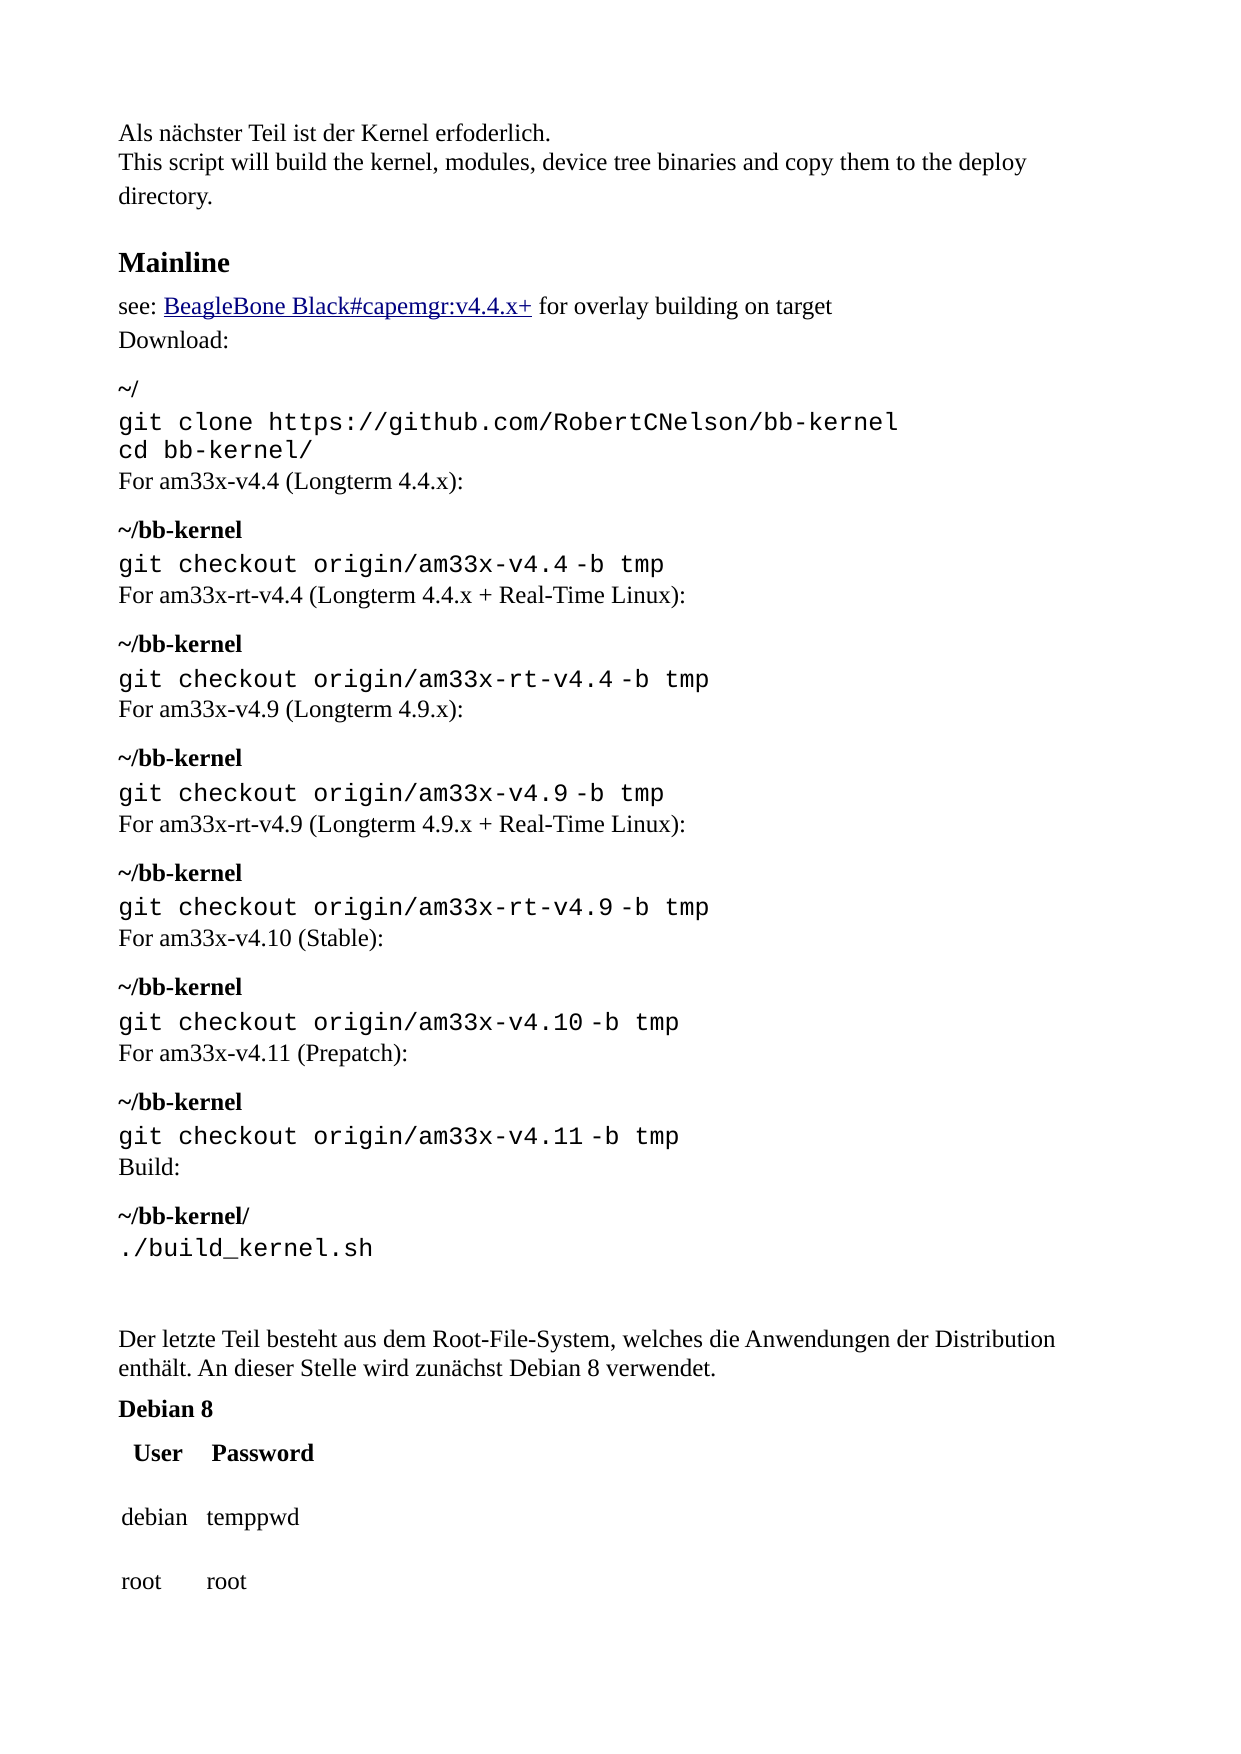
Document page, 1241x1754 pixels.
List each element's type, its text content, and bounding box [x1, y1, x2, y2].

text For am33x-v4.4 (Longterm 4.4.x): [118, 466, 1122, 494]
text For am33x-v4.11 (Prepatch): [118, 1038, 1122, 1066]
text For am33x-v4.9 (Longterm 4.9.x): [118, 694, 1122, 723]
text ~/bb-kernel [118, 629, 1122, 658]
table_header User [118, 1435, 203, 1499]
table_header Password [204, 1435, 328, 1499]
table_header git checkout origin/am33x-v4.11 -b tmp [118, 1121, 688, 1152]
table_cell debian [118, 1499, 203, 1563]
table_header git checkout origin/am33x-rt-v4.4 -b tmp [118, 664, 718, 694]
table_cell temppwd [204, 1499, 328, 1563]
text For am33x-rt-v4.9 (Longterm 4.9.x + Real-Time Linux): [118, 809, 1122, 838]
text ~/bb-kernel [118, 972, 1122, 1001]
text For am33x-rt-v4.4 (Longterm 4.4.x + Real-Time Linux): [118, 580, 1122, 609]
subtitle Mainline [118, 245, 1122, 278]
text ~/bb-kernel [118, 1087, 1122, 1115]
text ~/bb-kernel [118, 743, 1122, 772]
text Der letzte Teil besteht aus dem Root-File-System, welches die Anwendungen der Distribution enthält. An dieser Stelle wird zunächst Debian 8 verwendet. [118, 1324, 1122, 1381]
text ~/bb-kernel [118, 515, 1122, 543]
table_header ./build_kernel.sh [118, 1236, 378, 1264]
table_header git clone https://github.com/RobertCNelson/bb-kernel cd bb-kernel/ [118, 409, 907, 466]
text This script will build the kernel, modules, device tree binaries and copy them to the deploy directory. [118, 147, 1122, 210]
text Build: [118, 1152, 1122, 1181]
text ~/bb-kernel/ [118, 1201, 1122, 1230]
subtitle Debian 8 [118, 1394, 1122, 1423]
text see: BeagleBone Black#capemgr:v4.4.x+ for overlay building on target Download: [118, 291, 1122, 354]
table_cell root [204, 1563, 328, 1627]
table_header git checkout origin/am33x-v4.10 -b tmp [118, 1007, 688, 1038]
table_cell root [118, 1563, 203, 1627]
table_header git checkout origin/am33x-v4.4 -b tmp [118, 549, 673, 580]
text ~/ [118, 374, 1122, 403]
text Als nächster Teil ist der Kernel erfoderlich. [118, 118, 1122, 147]
table_header git checkout origin/am33x-v4.9 -b tmp [118, 778, 673, 809]
text For am33x-v4.10 (Stable): [118, 923, 1122, 952]
table_header git checkout origin/am33x-rt-v4.9 -b tmp [118, 893, 718, 923]
text ~/bb-kernel [118, 858, 1122, 887]
